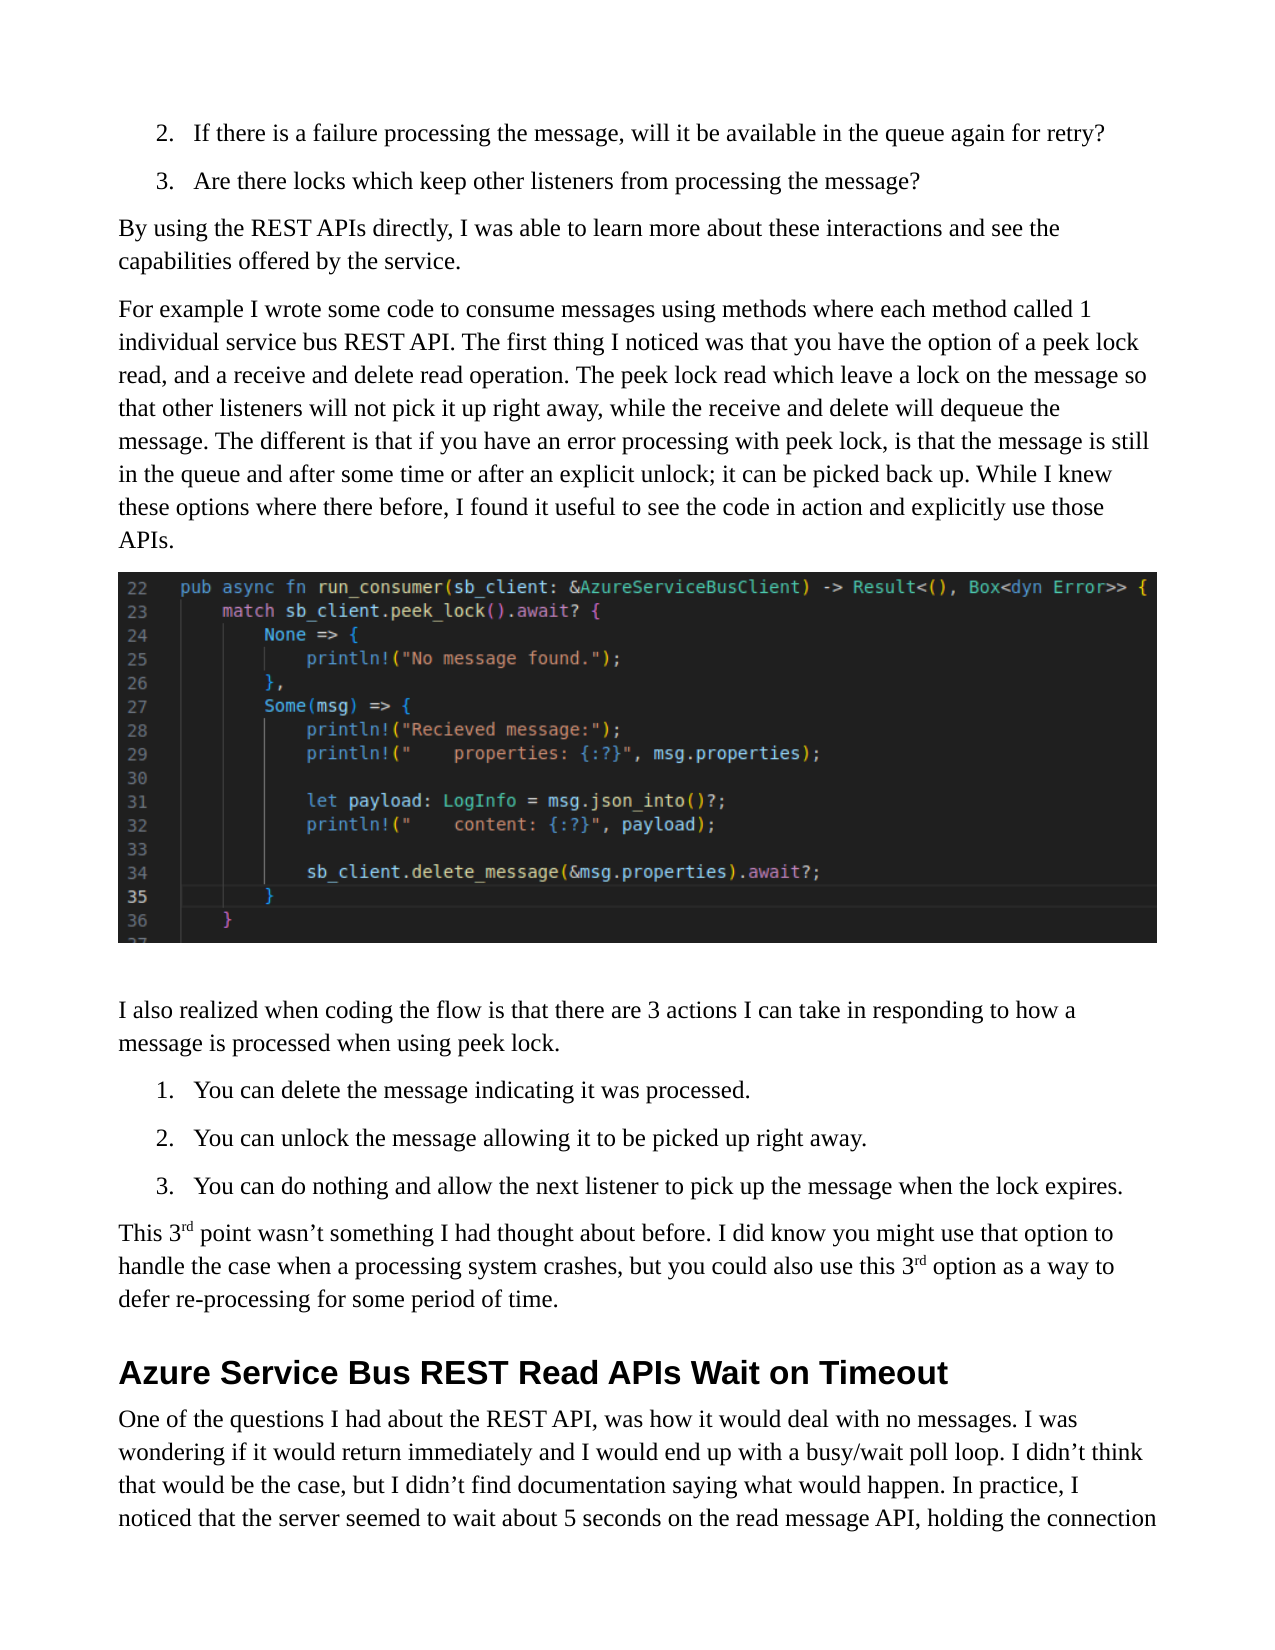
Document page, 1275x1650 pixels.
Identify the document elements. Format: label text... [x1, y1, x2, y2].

list You can unlock the message allowing it to be picked up right away. [156, 1123, 1157, 1152]
list Are there locks which keep other listeners from processing the message? [156, 166, 1157, 194]
text One of the questions I had about the REST API, was how it would deal with no messages. I was wondering if it would return immediately and I would end up with a busy/wait poll loop. I didn’t think that would be the case, but I didn’t find documentation saying what would happen. In practice, I noticed that the server seemed to wait about 5 seconds on the read message API, holding the connection [118, 1404, 1157, 1532]
text For example I wrote some code to consume messages using methods where each method called 1 individual service bus REST API. The first thing I noticed was that you have the option of a peek lock read, and a receive and delete read operation. The peek lock read which leave a lock on the message so that other listeners will not pick it up right away, while the receive and delete will dequeue the message. The different is that if you have an error processing with peek lock, is that the message is still in the queue and after some time or after an explicit unlock; it can be picked back up. While I knew these options where there before, I found it useful to see the code in action and explicitly use those APIs. [118, 294, 1157, 554]
picture [118, 572, 1157, 943]
list If there is a failure processing the message, will it be available in the queue again for retry? [156, 118, 1157, 147]
list You can do nothing and allow the next listener to pick up the message when the lock expires. [156, 1171, 1157, 1199]
text This 3rd point wasn’t something I had thought about before. I did know you might use that option to handle the case when a processing system crashes, but you could also use this 3rd option as a way to defer re-processing for some period of time. [118, 1218, 1157, 1313]
text I also realized when coding the flow is that there are 3 actions I can take in responding to how a message is processed when using peek lock. [118, 995, 1157, 1057]
list You can delete the message indicating it was processed. [156, 1076, 1157, 1104]
text By using the REST APIs directly, I was able to learn more about these interactions and see the capabilities offered by the service. [118, 213, 1157, 275]
subtitle Azure Service Bus REST Read APIs Wait on Timeout [118, 1353, 1157, 1391]
